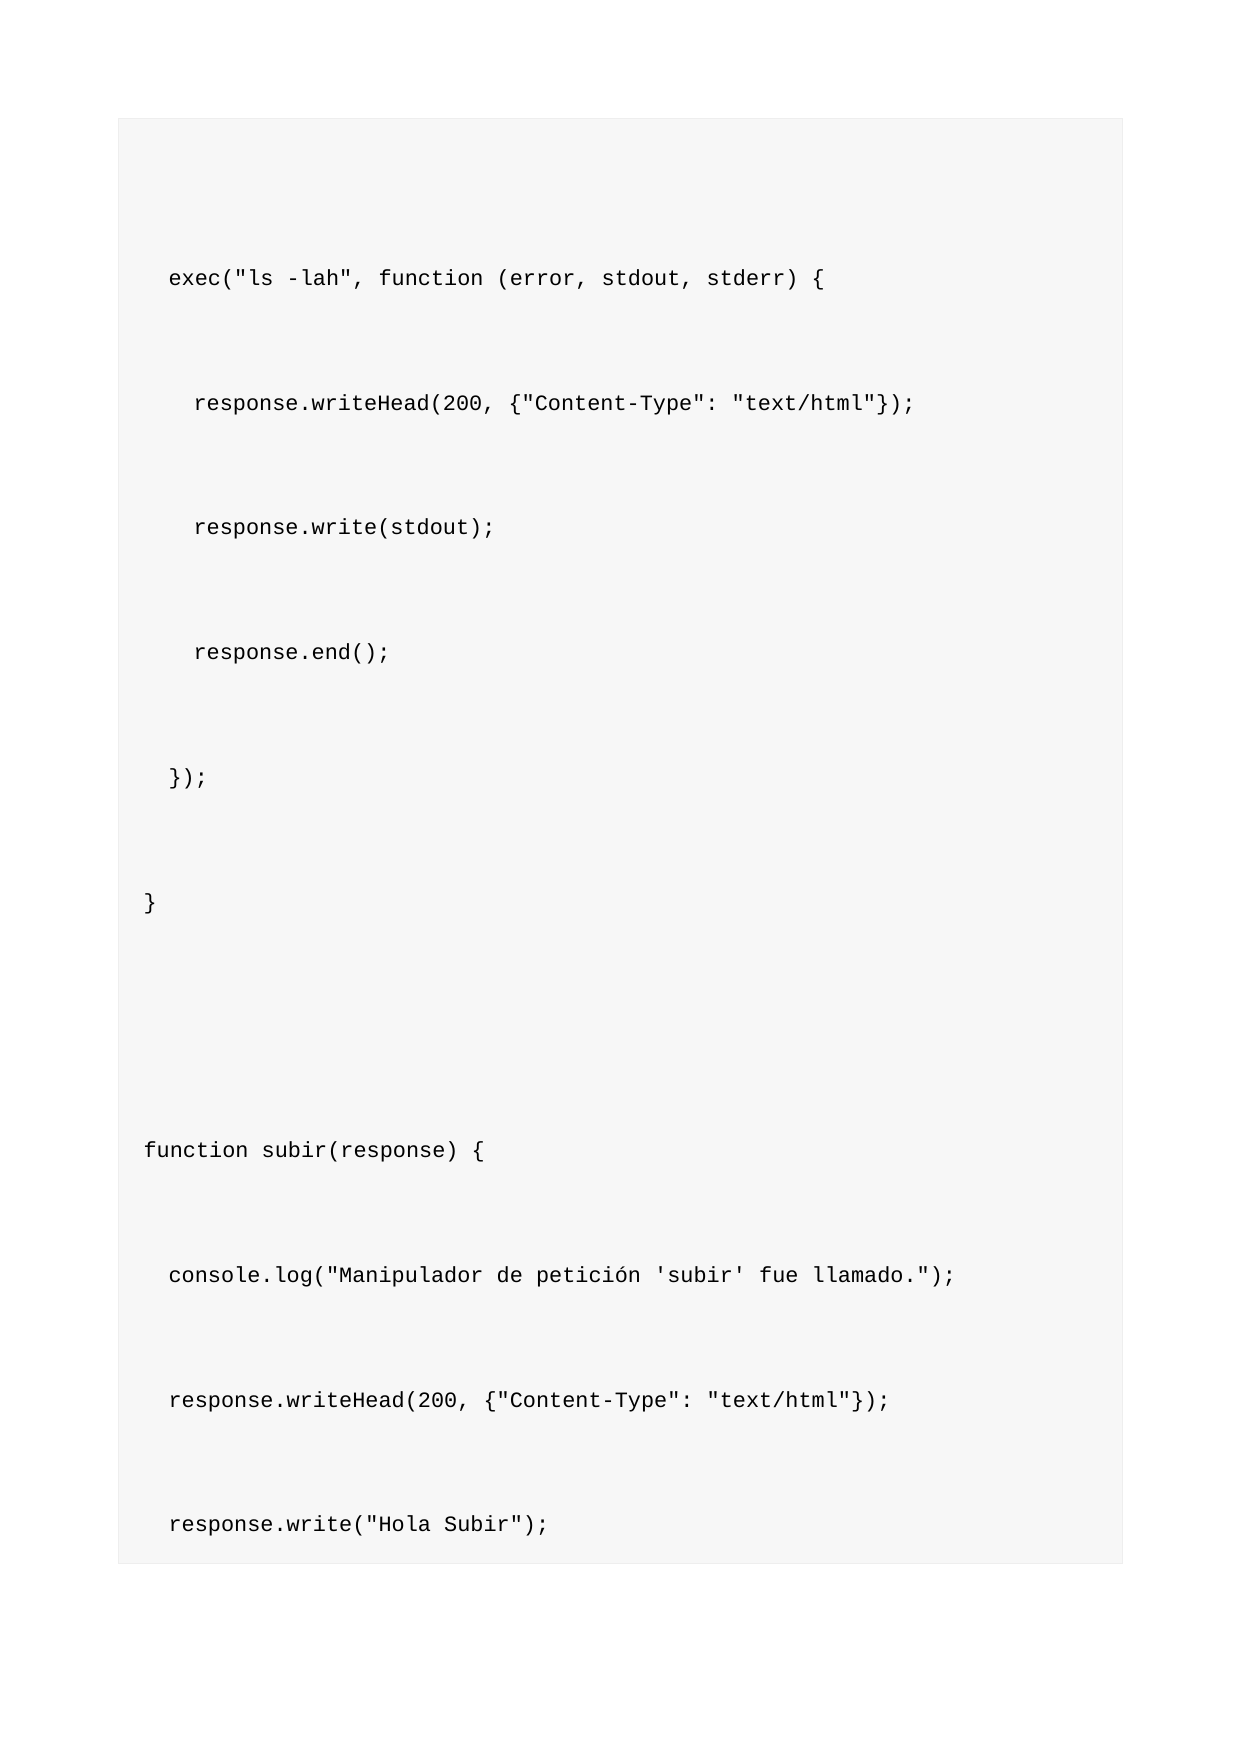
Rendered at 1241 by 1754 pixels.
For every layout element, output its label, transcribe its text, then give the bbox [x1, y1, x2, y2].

text response.write(stdout); [119, 491, 1122, 541]
text response.write("Hola Subir"); [119, 1488, 1122, 1563]
text response.writeHead(200, {"Content-Type": "text/html"}); [119, 367, 1122, 416]
text }); [119, 741, 1122, 791]
text response.writeHead(200, {"Content-Type": "text/html"}); [119, 1364, 1122, 1414]
text console.log("Manipulador de petición 'subir' fue llamado."); [119, 1239, 1122, 1289]
text exec("ls -lah", function (error, stdout, stderr) { [119, 242, 1122, 292]
text } [119, 866, 1122, 916]
text response.end(); [119, 616, 1122, 666]
text function subir(response) { [119, 1114, 1122, 1164]
